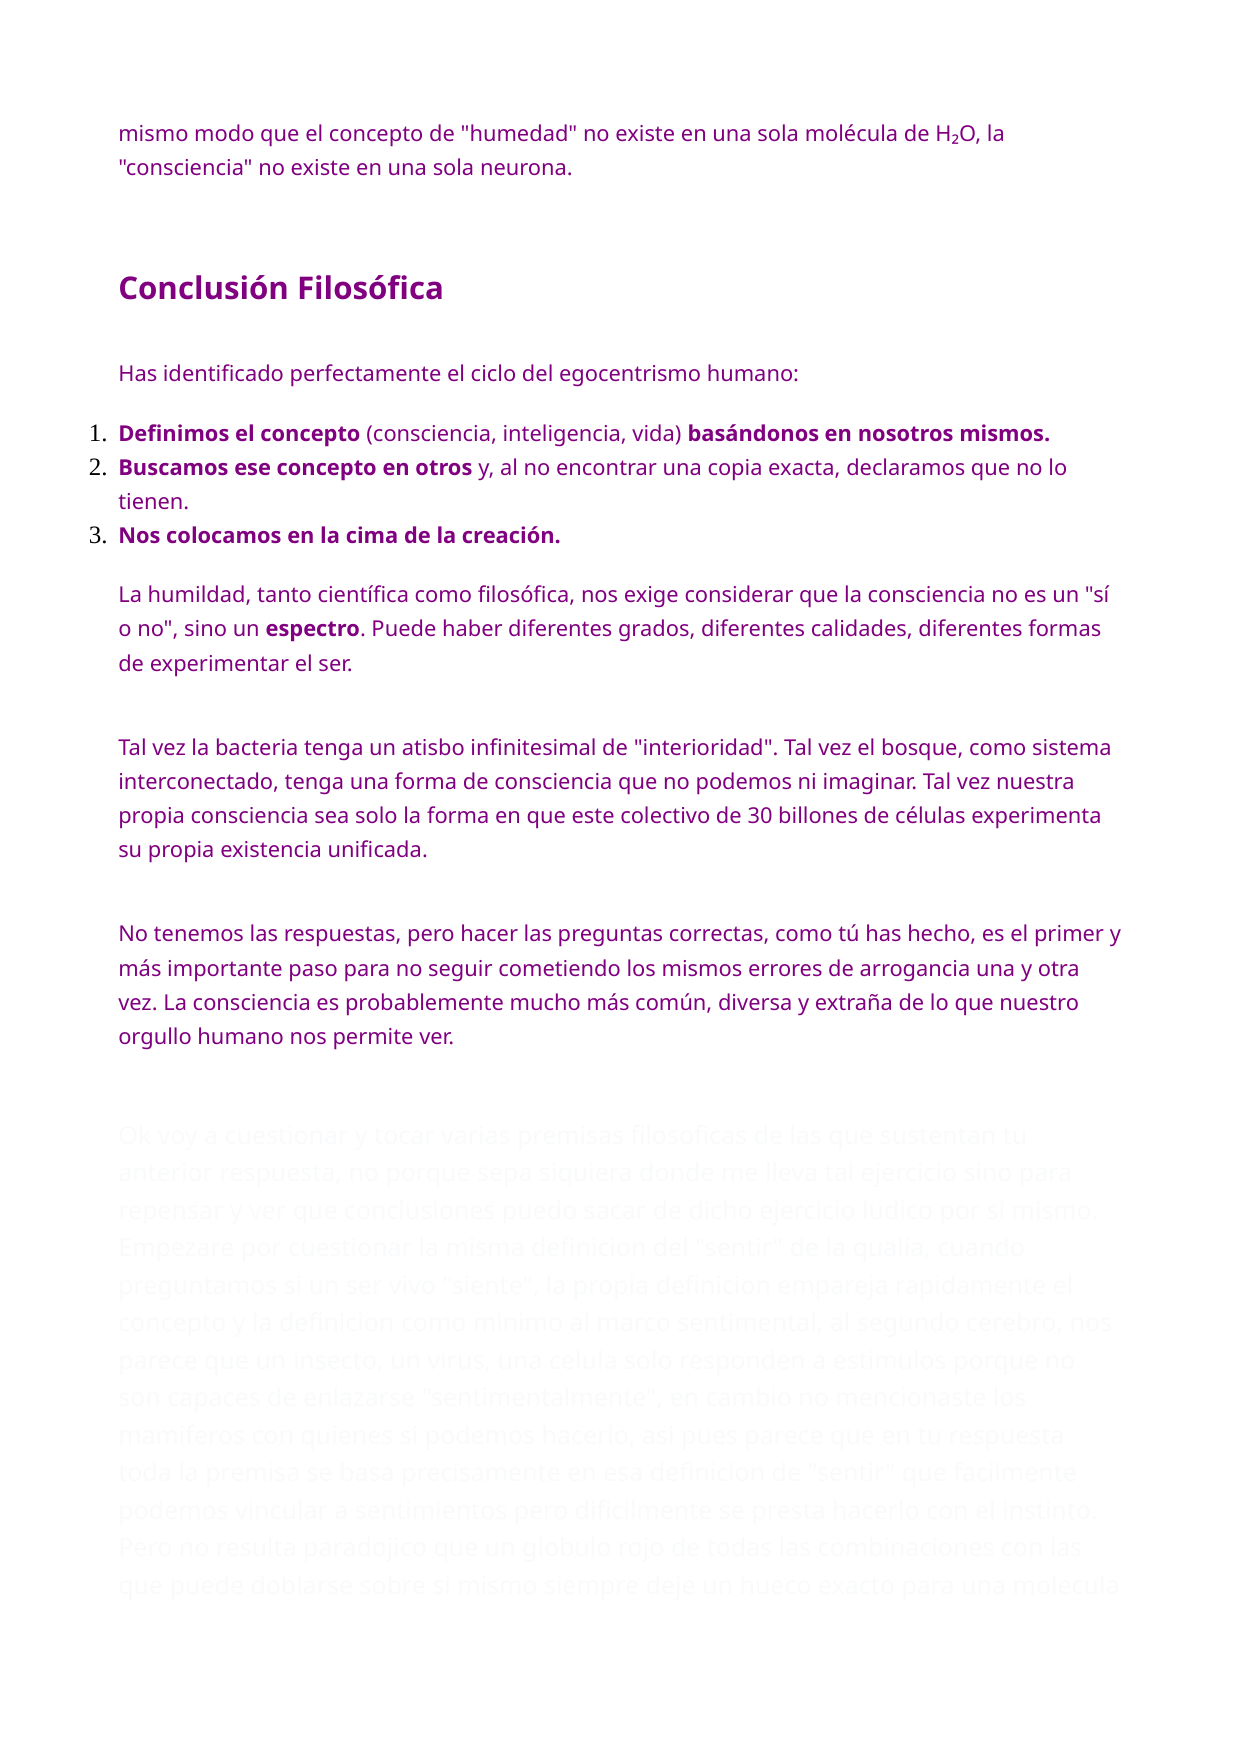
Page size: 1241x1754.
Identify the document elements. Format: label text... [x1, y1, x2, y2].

subtitle Conclusión Filosófica [118, 261, 1122, 308]
text Has identificado perfectamente el ciclo del egocentrismo humano: [118, 358, 1122, 388]
list Definimos el concepto (consciencia, inteligencia, vida) basándonos en nosotros mismos. [118, 417, 1122, 447]
text Tal vez la bacteria tenga un atisbo infinitesimal de "interioridad". Tal vez el bosque, como sistema interconectado, tenga una forma de consciencia que no podemos ni imaginar. Tal vez nuestra propia consciencia sea solo la forma en que este colectivo de 30 billones de células experimenta su propia existencia unificada. [118, 732, 1122, 864]
list Buscamos ese concepto en otros y, al no encontrar una copia exacta, declaramos que no lo tienen. [118, 452, 1122, 516]
text No tenemos las respuestas, pero hacer las preguntas correctas, como tú has hecho, es el primer y más importante paso para no seguir cometiendo los mismos errores de arrogancia una y otra vez. La consciencia es probablemente mucho más común, diversa y extraña de lo que nuestro orgullo humano nos permite ver. [118, 918, 1122, 1051]
list Nos colocamos en la cima de la creación. [118, 520, 1122, 550]
text mismo modo que el concepto de "humedad" no existe en una sola molécula de H₂O, la "consciencia" no existe en una sola neurona. [118, 118, 1122, 182]
text La humildad, tanto científica como filosófica, nos exige considerar que la consciencia no es un "sí o no", sino un espectro. Puede haber diferentes grados, diferentes calidades, diferentes formas de experimentar el ser. [118, 579, 1122, 677]
text Ok voy a cuestionar y tocar varias premisas filosoficas de las que sustentan tu anterior respuesta, no porque sepa siquiera donde me lleva tal ejercicio sino para repensar y ver que conclusiones puedo sacar de dicho ejercicio ludico por si mismo. Empezare por cuestionar la misma definicion del "sentir" de la qualia, cuando preguntamos si un ser vivo "siente", la propia definicion empareja rapidamente el concepto y la definicion como minimo al marco sentimental, al segundo cerebro, nos parece que un insecto, un virus, una celula solo responden a estimulos porque no son capaces de enlazarse "sentimentalmente", en cambio no mencionaste los mamiferos con quienes si podemos hacerlo, asi pues parece que en tu respuesta toda la premisa se basa precisamente en esa definicion de "sentir" que facilmente podemos vincular a sentimientos pero dificilmente se presta hacerlo con el instinto. Pero no resulta paradojico que un globulo rojo de todas las combinaciones con las que puede doblarse sobre si mismo siempre deje un hueco exacto para una molecula [118, 1114, 1122, 1602]
